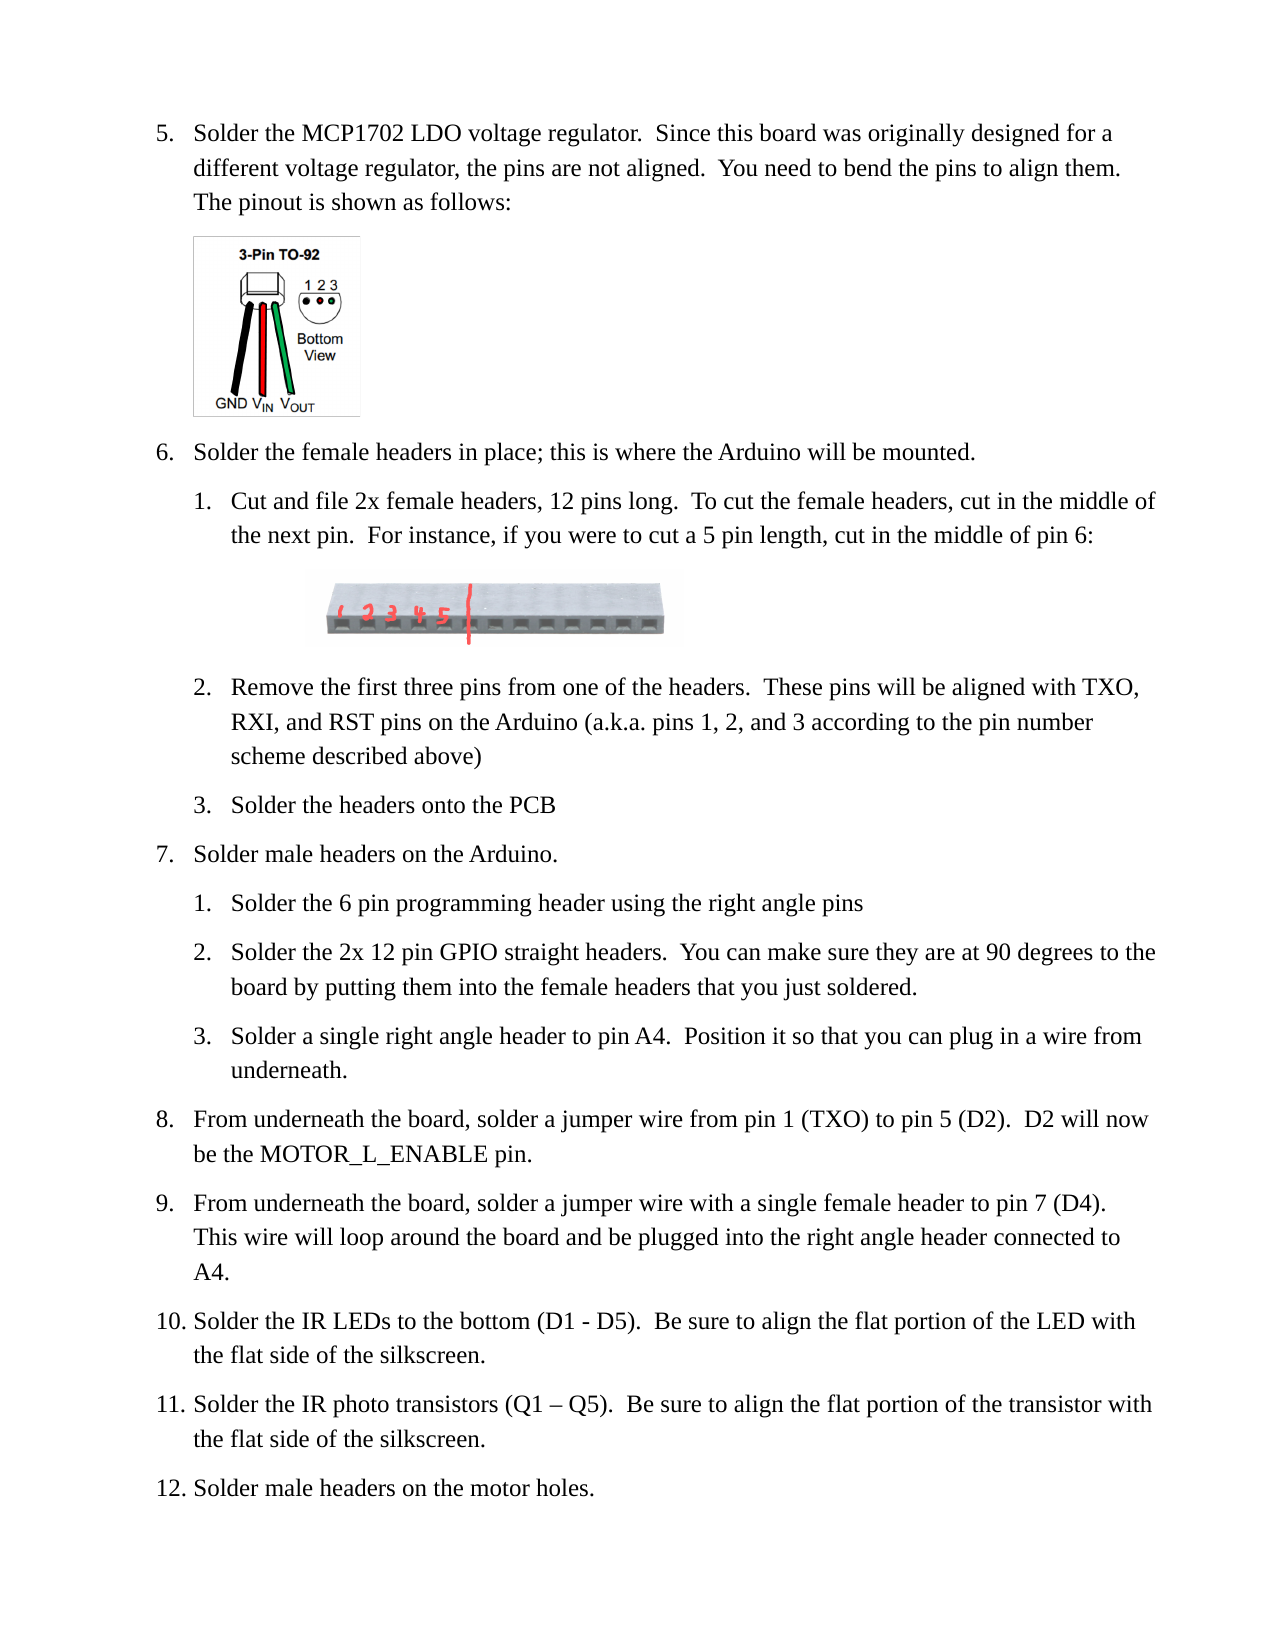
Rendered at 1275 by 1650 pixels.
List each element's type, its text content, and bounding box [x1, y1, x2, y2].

list Remove the first three pins from one of the headers. These pins will be aligned with TXO, RXI, and RST pins on the Arduino (a.k.a. pins 1, 2, and 3 according to the pin number scheme described above) [193, 672, 1157, 770]
list Solder male headers on the Arduino. [156, 839, 1157, 868]
list From underneath the board, solder a jumper wire with a single female header to pin 7 (D4). This wire will loop around the board and be plugged into the right angle header connected to A4. [156, 1188, 1157, 1286]
picture [193, 236, 361, 417]
list Solder the IR LEDs to the bottom (D1 - D5). Be sure to align the flat portion of the LED with the flat side of the silkscreen. [156, 1306, 1157, 1369]
list Solder the MCP1702 LDO voltage regulator. Since this board was originally designed for a different voltage regulator, the pins are not aligned. You need to bend the pins to align them. The pinout is shown as follows: [156, 118, 1157, 216]
list Solder male headers on the motor holes. [156, 1473, 1157, 1502]
list Solder the female headers in place; this is where the Arduino will be mounted. [156, 437, 1157, 466]
list Solder the IR photo transistors (Q1 – Q5). Be sure to align the flat portion of the transistor with the flat side of the silkscreen. [156, 1389, 1157, 1453]
picture [304, 569, 684, 647]
list From underneath the board, solder a jumper wire from pin 1 (TXO) to pin 5 (D2). D2 will now be the MOTOR_L_ENABLE pin. [156, 1104, 1157, 1168]
list Solder the 6 pin programming header using the right angle pins [193, 888, 1157, 917]
list Cut and file 2x female headers, 12 pins long. To cut the female headers, cut in the middle of the next pin. For instance, if you were to cut a 5 pin length, cut in the middle of pin 6: [193, 486, 1157, 549]
list Solder the headers onto the PCB [193, 790, 1157, 819]
list Solder the 2x 12 pin GPIO straight headers. You can make sure they are at 90 degrees to the board by putting them into the female headers that you just soldered. [193, 937, 1157, 1001]
list Solder a single right angle header to pin A4. Position it so that you can plug in a wire from underneath. [193, 1021, 1157, 1084]
